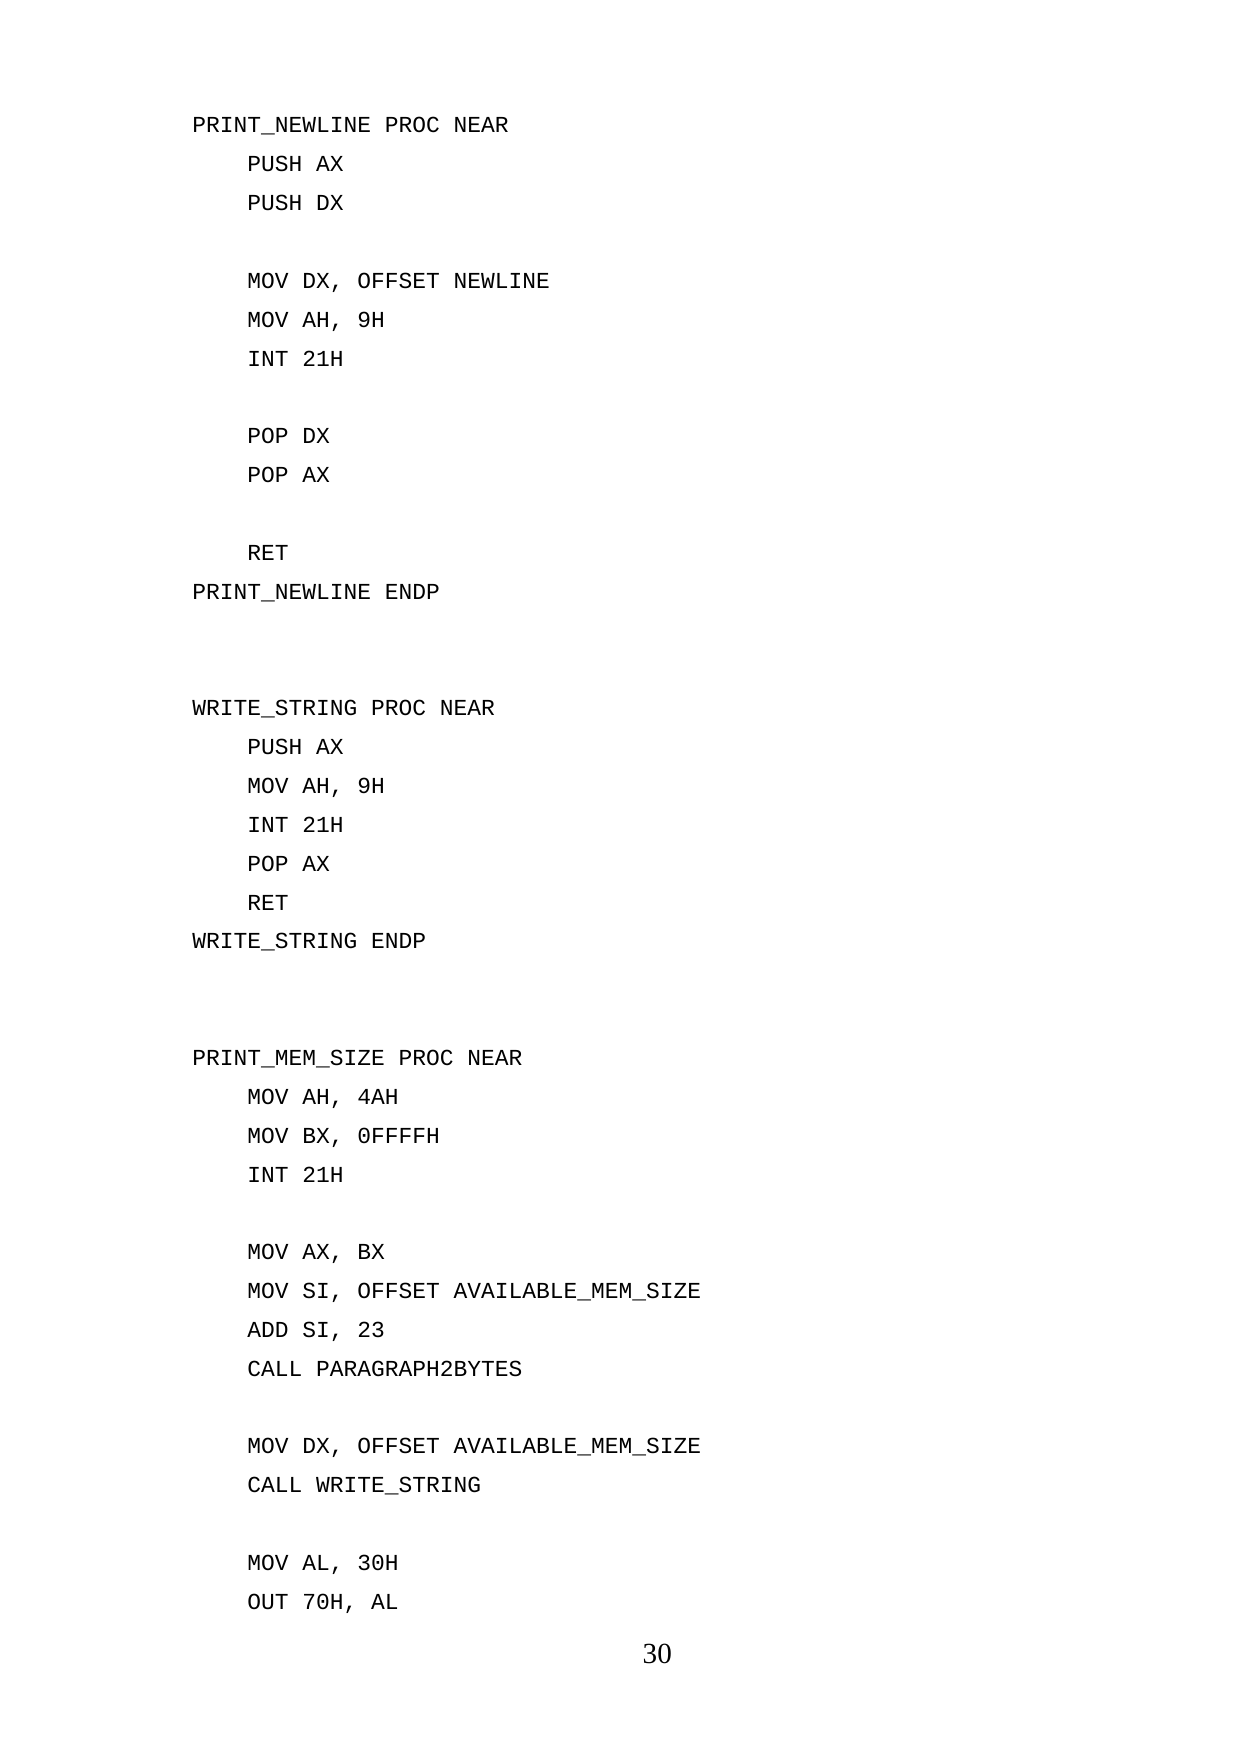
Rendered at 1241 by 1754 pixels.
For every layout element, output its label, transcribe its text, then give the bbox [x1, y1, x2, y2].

text POP DX [118, 425, 1122, 451]
text MOV DX, OFFSET NEWLINE [118, 269, 1122, 295]
text PRINT_NEWLINE ENDP [118, 580, 1122, 606]
text INT 21H [118, 813, 1122, 839]
text ADD SI, 23 [118, 1318, 1122, 1344]
text INT 21H [118, 347, 1122, 373]
text RET [118, 891, 1122, 917]
text MOV AH, 9H [118, 308, 1122, 334]
text CALL WRITE_STRING [118, 1474, 1122, 1500]
text OUT 70H, AL [118, 1590, 1122, 1616]
text CALL PARAGRAPH2BYTES [118, 1357, 1122, 1383]
text RET [118, 541, 1122, 567]
text MOV BX, 0FFFFH [118, 1124, 1122, 1150]
text MOV SI, OFFSET AVAILABLE_MEM_SIZE [118, 1279, 1122, 1305]
text INT 21H [118, 1163, 1122, 1189]
text PRINT_MEM_SIZE PROC NEAR [118, 1046, 1122, 1072]
text MOV AX, BX [118, 1241, 1122, 1267]
text MOV AL, 30H [118, 1551, 1122, 1577]
text PRINT_NEWLINE PROC NEAR [118, 114, 1122, 140]
text WRITE_STRING ENDP [118, 930, 1122, 956]
text POP AX [118, 852, 1122, 878]
text MOV AH, 4AH [118, 1085, 1122, 1111]
text MOV DX, OFFSET AVAILABLE_MEM_SIZE [118, 1435, 1122, 1461]
text WRITE_STRING PROC NEAR [118, 697, 1122, 723]
text PUSH AX [118, 736, 1122, 761]
text POP AX [118, 463, 1122, 489]
text MOV AH, 9H [118, 774, 1122, 800]
text PUSH DX [118, 192, 1122, 217]
text PUSH AX [118, 153, 1122, 179]
